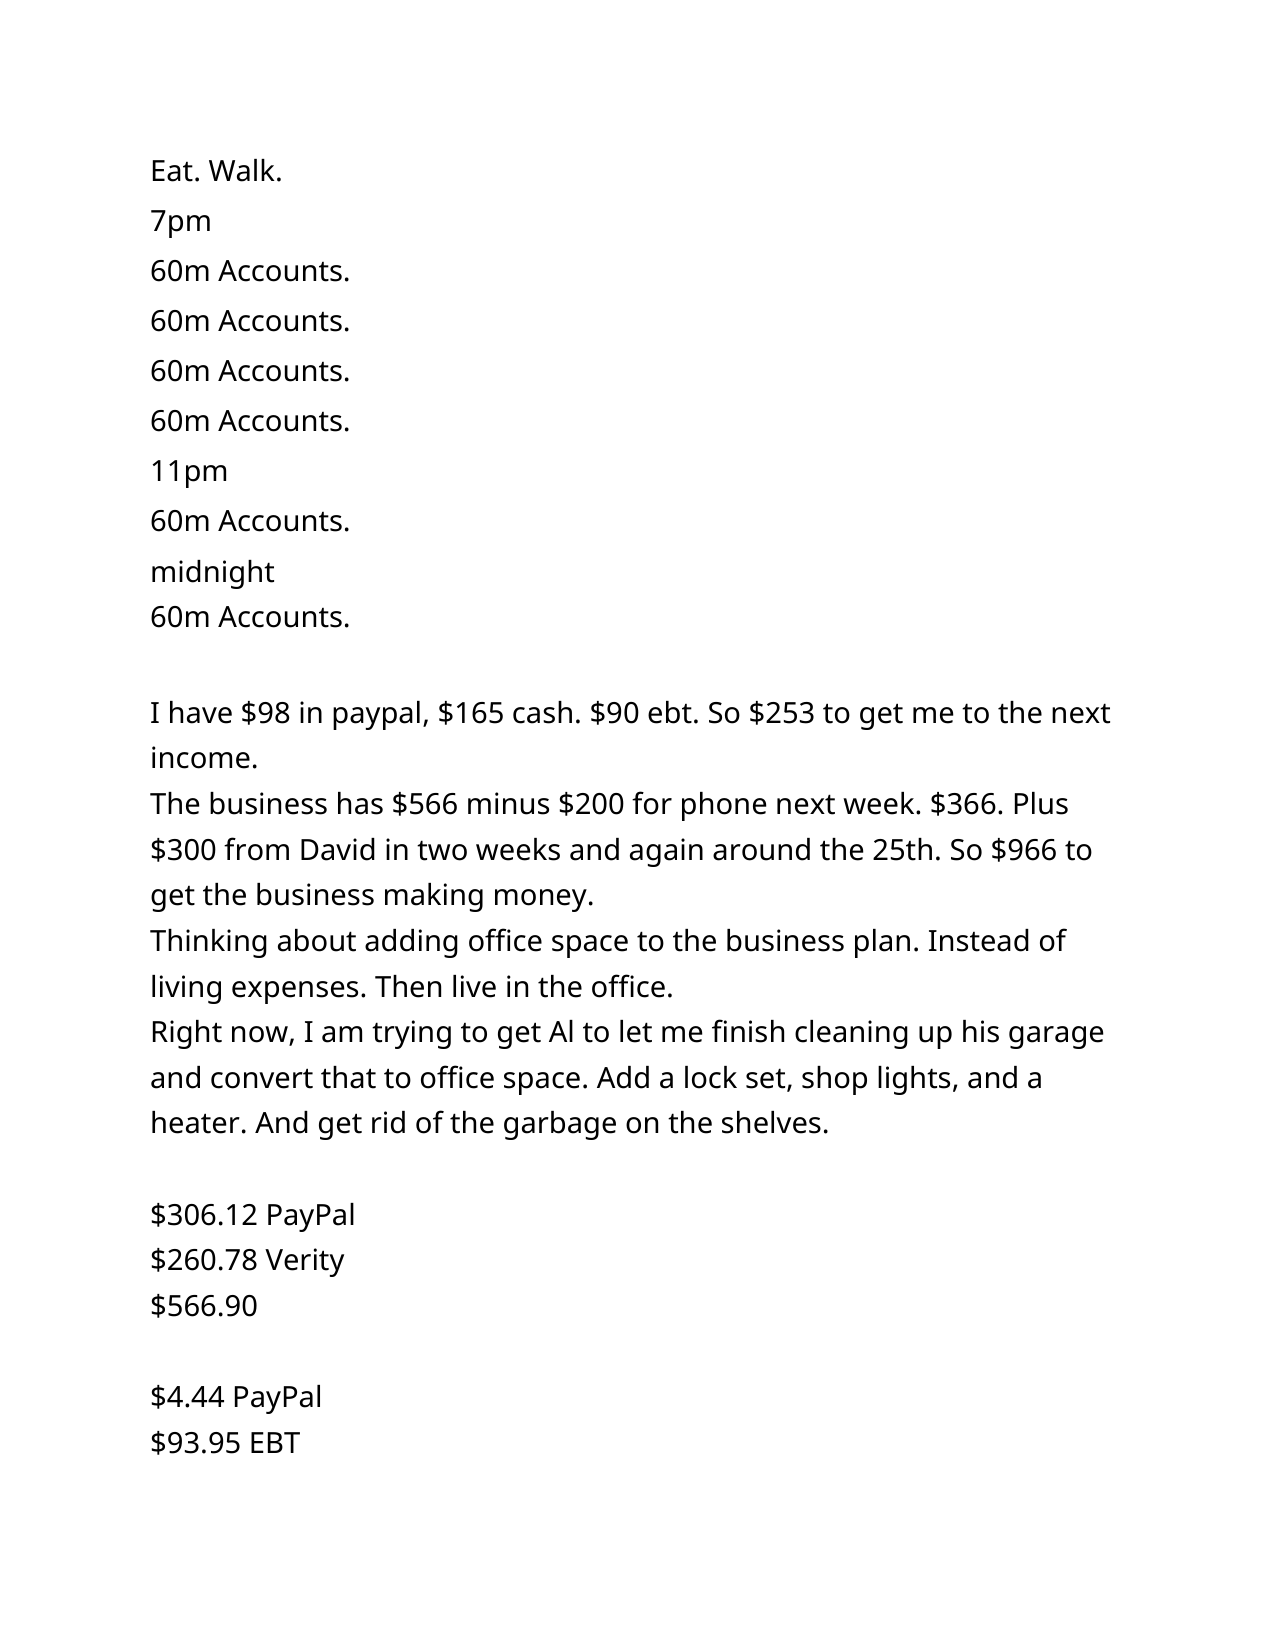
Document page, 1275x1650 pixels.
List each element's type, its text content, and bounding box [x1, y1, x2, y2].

text Thinking about adding office space to the business plan. Instead of living expenses. Then live in the office. [150, 920, 1125, 1006]
text $93.95 EBT [150, 1422, 1125, 1462]
text 60m Accounts. [150, 300, 1125, 340]
text 60m Accounts. [150, 250, 1125, 290]
text I have $98 in paypal, $165 cash. $90 ebt. So $253 to get me to the next income. [150, 692, 1125, 777]
text 11pm [150, 451, 1125, 490]
text Right now, I am trying to get Al to let me finish cleaning up his garage and convert that to office space. Add a lock set, shop lights, and a heater. And get rid of the garbage on the shelves. [150, 1012, 1125, 1142]
text 60m Accounts. [150, 596, 1125, 636]
text midnight [150, 551, 1125, 591]
text 60m Accounts. [150, 401, 1125, 440]
text 7pm [150, 200, 1125, 240]
text 60m Accounts. [150, 501, 1125, 540]
text $4.44 PayPal [150, 1377, 1125, 1416]
text 60m Accounts. [150, 350, 1125, 390]
text $566.90 [150, 1285, 1125, 1325]
text $306.12 PayPal [150, 1194, 1125, 1234]
text $260.78 Verity [150, 1240, 1125, 1279]
text The business has $566 minus $200 for phone next week. $366. Plus $300 from David in two weeks and again around the 25th. So $966 to get the business making money. [150, 783, 1125, 914]
text Eat. Walk. [150, 150, 1125, 190]
